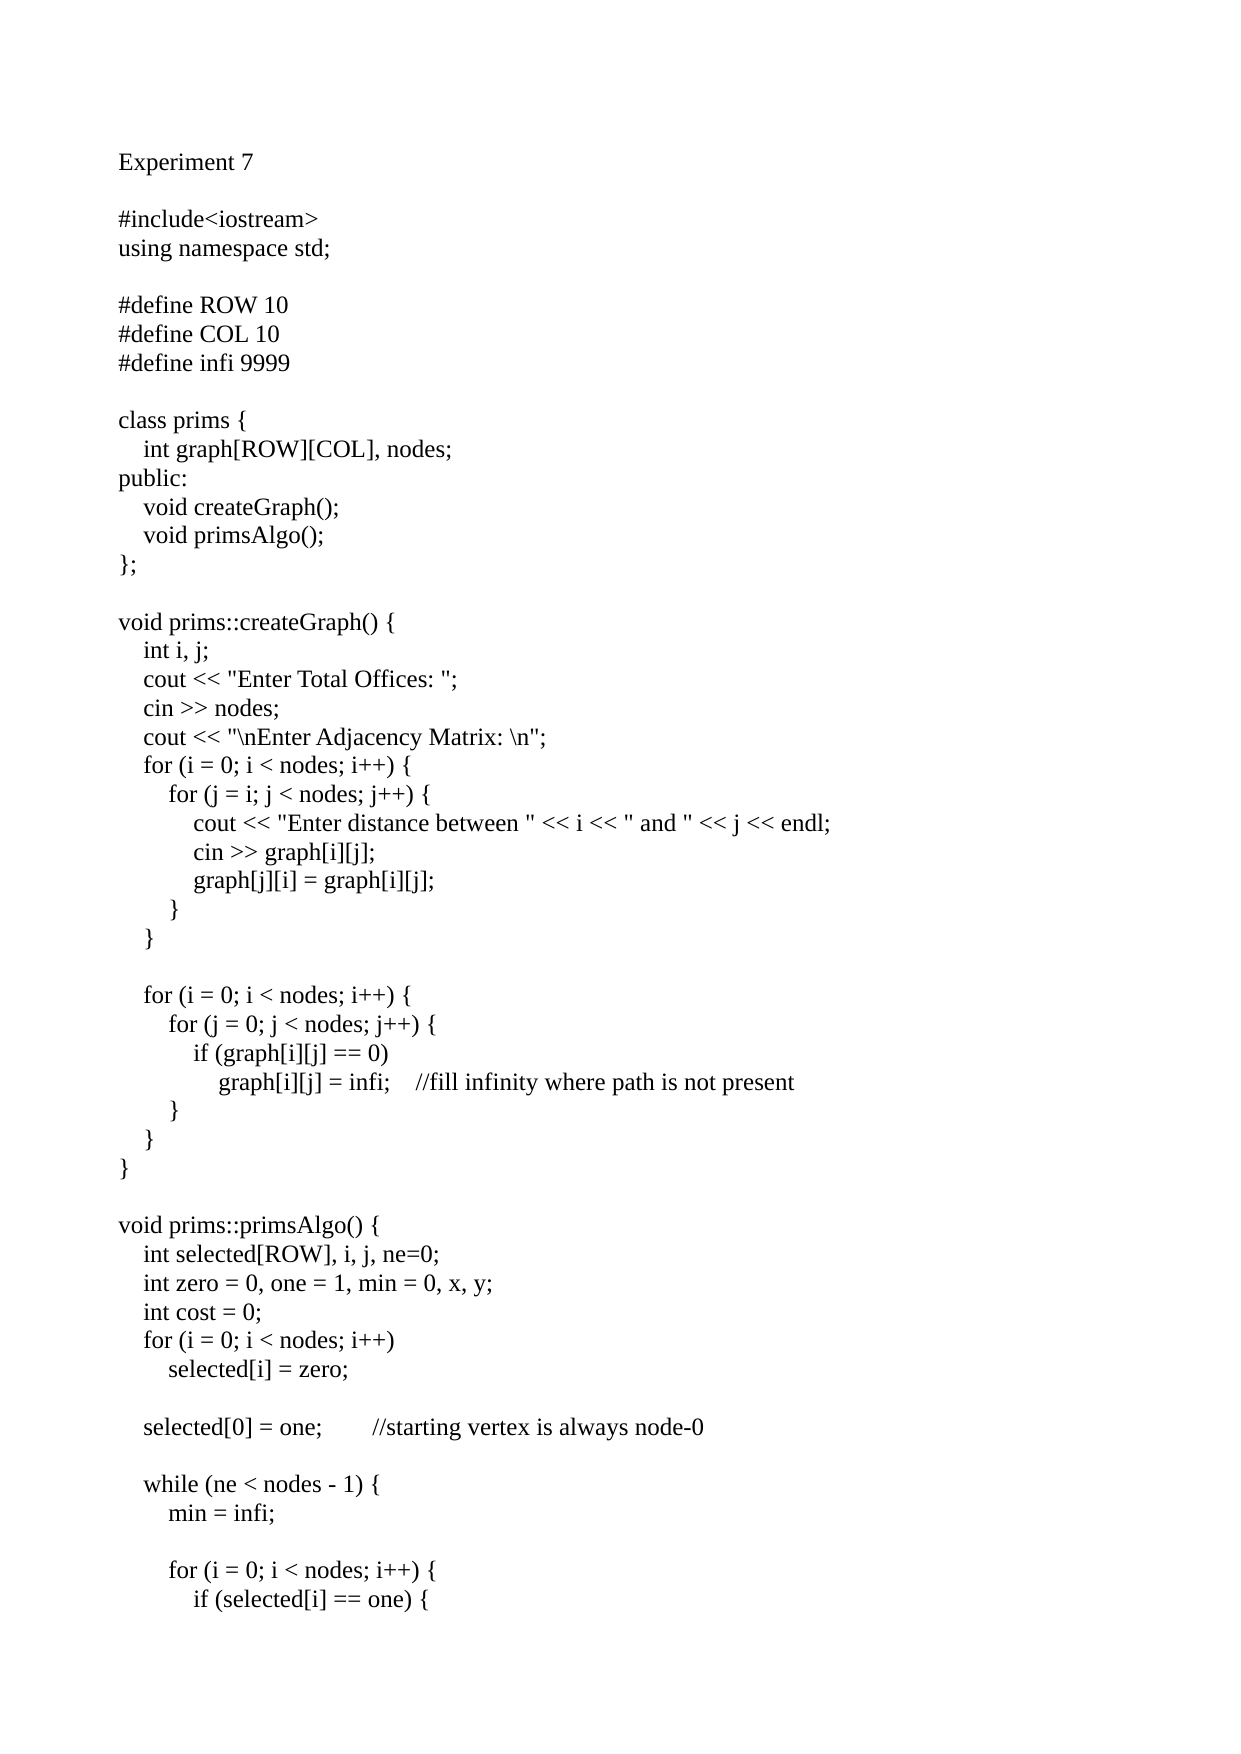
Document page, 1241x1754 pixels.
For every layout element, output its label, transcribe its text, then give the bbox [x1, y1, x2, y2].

text graph[i][j] = infi; //fill infinity where path is not present [118, 1067, 1122, 1096]
text public: [118, 463, 1122, 492]
text void prims::createGraph() { [118, 607, 1122, 636]
text class prims { [118, 406, 1122, 434]
text } [118, 923, 1122, 952]
text while (ne < nodes - 1) { [118, 1469, 1122, 1498]
text graph[j][i] = graph[i][j]; [118, 866, 1122, 894]
text cout << "\nEnter Adjacency Matrix: \n"; [118, 722, 1122, 751]
text for (i = 0; i < nodes; i++) { [118, 751, 1122, 779]
text int zero = 0, one = 1, min = 0, x, y; [118, 1268, 1122, 1297]
text cout << "Enter distance between " << i << " and " << j << endl; [118, 808, 1122, 837]
text } [118, 1124, 1122, 1153]
text #define COL 10 [118, 319, 1122, 348]
text for (i = 0; i < nodes; i++) { [118, 1556, 1122, 1584]
text for (j = i; j < nodes; j++) { [118, 779, 1122, 808]
text int cost = 0; [118, 1297, 1122, 1326]
text cin >> graph[i][j]; [118, 837, 1122, 866]
text cin >> nodes; [118, 693, 1122, 722]
text void primsAlgo(); [118, 521, 1122, 549]
text if (selected[i] == one) { [118, 1584, 1122, 1613]
text for (i = 0; i < nodes; i++) [118, 1326, 1122, 1354]
text int i, j; [118, 636, 1122, 664]
text int selected[ROW], i, j, ne=0; [118, 1239, 1122, 1268]
text }; [118, 549, 1122, 578]
text using namespace std; [118, 233, 1122, 262]
text } [118, 894, 1122, 923]
text void prims::primsAlgo() { [118, 1211, 1122, 1239]
text selected[0] = one; //starting vertex is always node-0 [118, 1412, 1122, 1441]
text cout << "Enter Total Offices: "; [118, 664, 1122, 693]
text min = infi; [118, 1498, 1122, 1527]
text int graph[ROW][COL], nodes; [118, 434, 1122, 463]
text selected[i] = zero; [118, 1354, 1122, 1383]
text Experiment 7 [118, 147, 1122, 176]
text if (graph[i][j] == 0) [118, 1038, 1122, 1067]
text #define ROW 10 [118, 291, 1122, 319]
text #define infi 9999 [118, 348, 1122, 377]
text void createGraph(); [118, 492, 1122, 521]
text #include<iostream> [118, 204, 1122, 233]
text } [118, 1153, 1122, 1182]
text } [118, 1096, 1122, 1124]
text for (i = 0; i < nodes; i++) { [118, 981, 1122, 1009]
text for (j = 0; j < nodes; j++) { [118, 1009, 1122, 1038]
